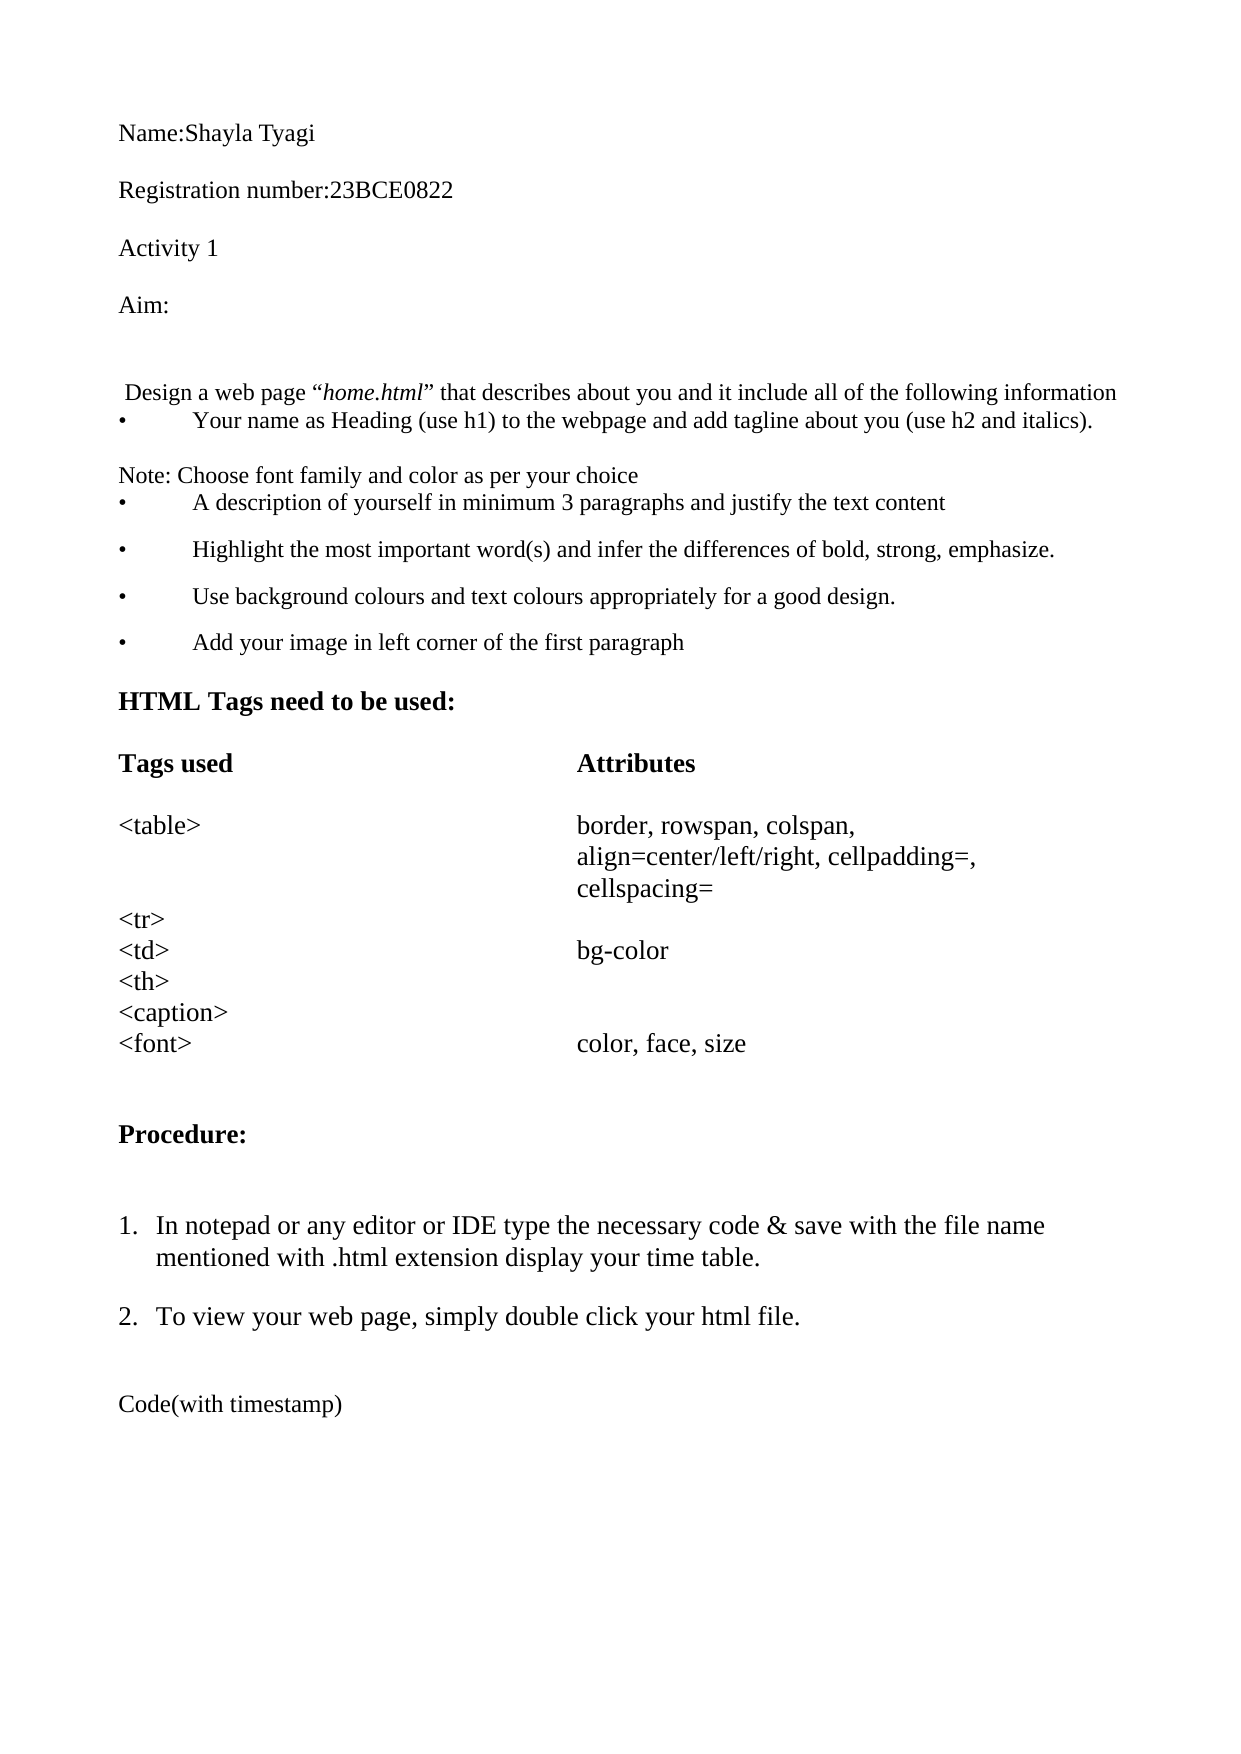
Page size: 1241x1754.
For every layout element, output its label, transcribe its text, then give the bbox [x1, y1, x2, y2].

table_cell bg-color [565, 934, 1024, 965]
list Use background colours and text colours appropriately for a good design. [118, 582, 1122, 609]
table_cell <table> [107, 809, 565, 903]
list To view your web page, simply double click your html file. [118, 1301, 1122, 1332]
table_cell <th> [107, 965, 1024, 996]
text Design a web page “home.html” that describes about you and it include all of the following information [118, 377, 1122, 406]
table_cell color, face, size [565, 1028, 1024, 1058]
text Note: Choose font family and color as per your choice [118, 461, 1122, 488]
table_cell <td> [107, 934, 565, 965]
text Code(with timestamp) [118, 1389, 1122, 1418]
table_cell <tr> [107, 903, 1024, 934]
table_cell [107, 778, 565, 809]
table_header HTML Tags need to be used: Tags used [107, 685, 565, 778]
list A description of yourself in minimum 3 paragraphs and justify the text content [118, 488, 1122, 516]
list Your name as Heading (use h1) to the webpage and add tagline about you (use h2 and italics). [118, 406, 1122, 433]
table_cell border, rowspan, colspan, align=center/left/right, cellpadding=, cellspacing= [565, 809, 1024, 903]
table_cell [565, 778, 1024, 809]
text Name:Shayla Tyagi [118, 118, 1122, 147]
text Procedure: [118, 1118, 1122, 1149]
list In notepad or any editor or IDE type the necessary code & save with the file name mentioned with .html extension display your time table. [118, 1209, 1122, 1272]
table_cell <font> [107, 1028, 565, 1058]
text Aim: [118, 291, 1122, 319]
table_cell <caption> [107, 996, 1024, 1027]
text Activity 1 [118, 233, 1122, 262]
text Registration number:23BCE0822 [118, 176, 1122, 204]
list Highlight the most important word(s) and infer the differences of bold, strong, emphasize. [118, 535, 1122, 563]
table_header Attributes [565, 685, 1024, 778]
list Add your image in left corner of the first paragraph [118, 628, 1122, 656]
